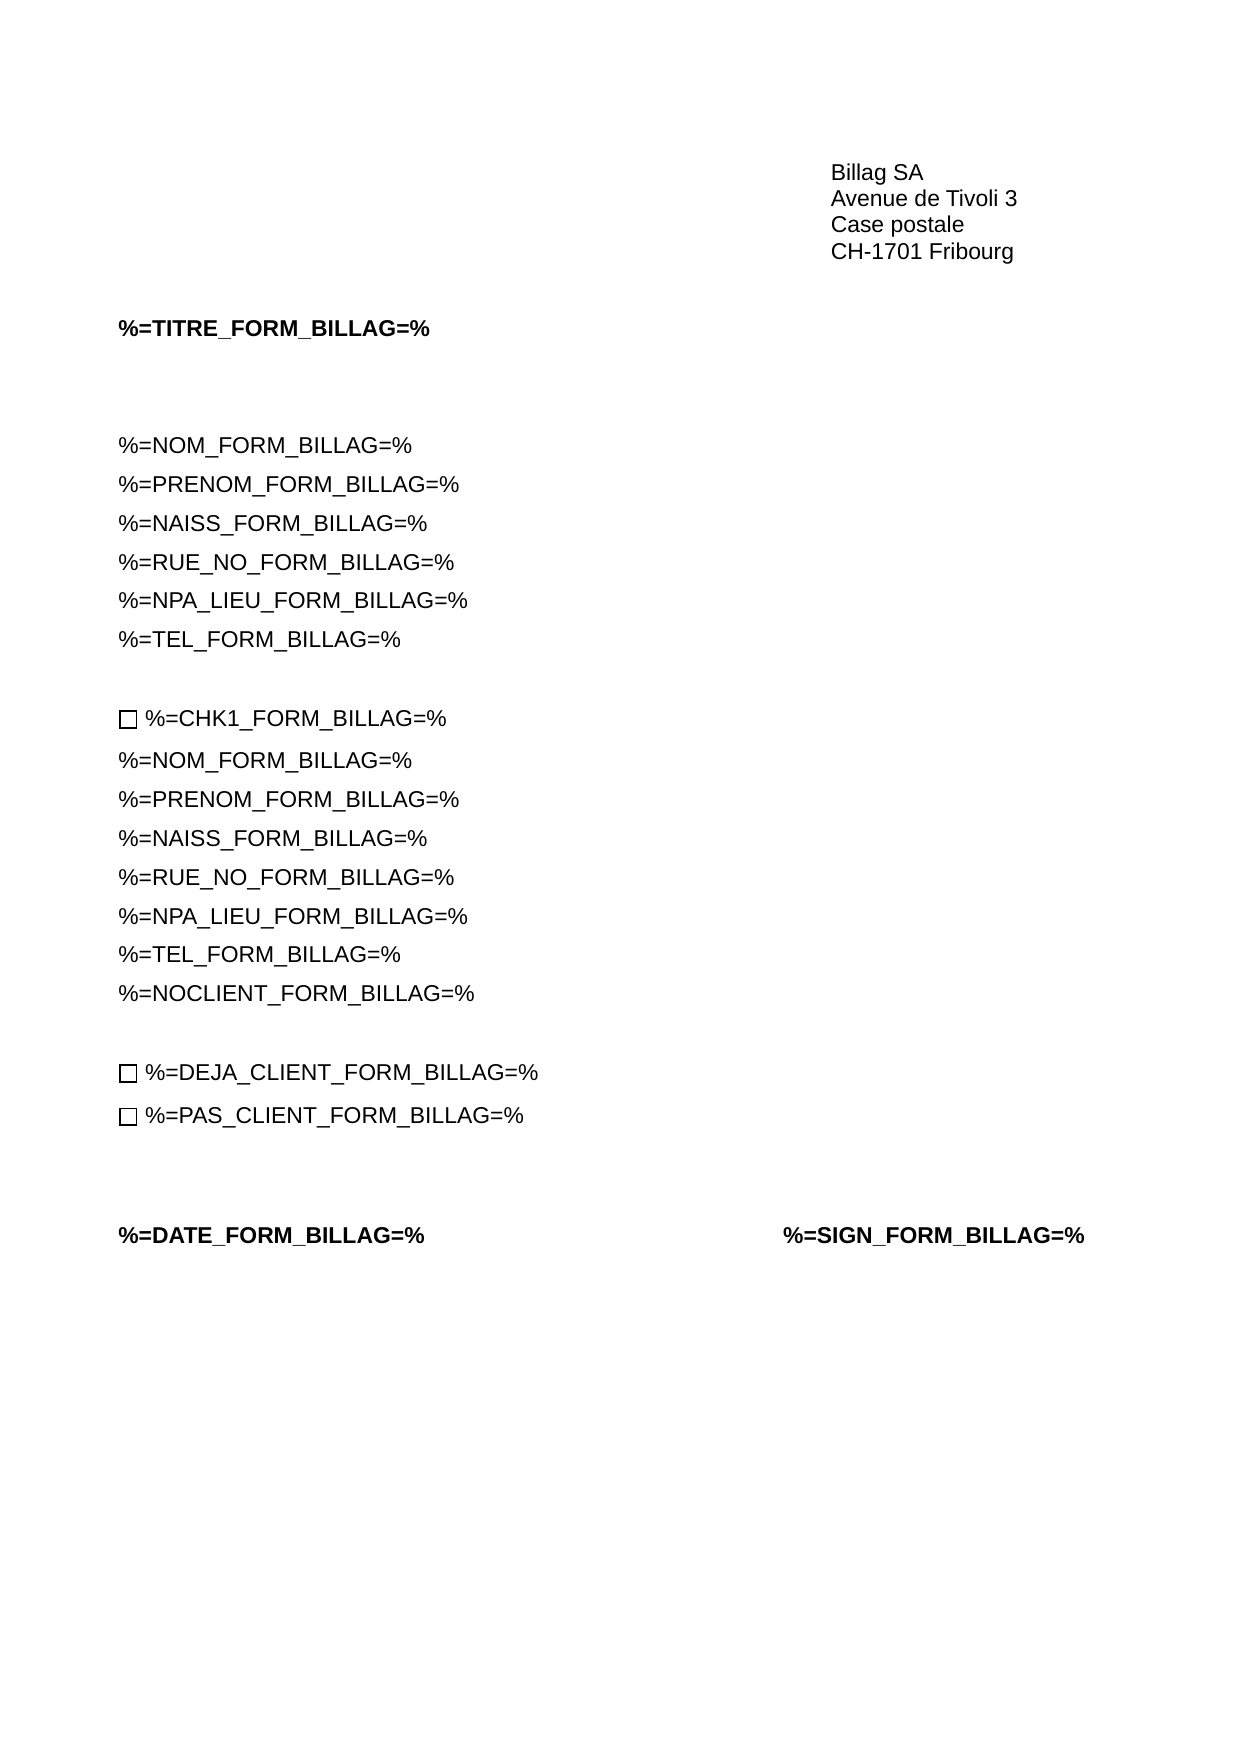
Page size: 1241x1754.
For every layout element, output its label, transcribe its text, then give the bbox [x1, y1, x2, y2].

text %=RUE_NO_FORM_BILLAG=% [118, 864, 1182, 890]
text Billag SA Avenue de Tivoli 3 Case postale CH-1701 Fribourg [118, 158, 1182, 264]
text %=PRENOM_FORM_BILLAG=% [118, 786, 1182, 812]
text %=NOCLIENT_FORM_BILLAG=% [118, 980, 1182, 1007]
text %=TEL_FORM_BILLAG=% [118, 626, 1182, 652]
text %=NPA_LIEU_FORM_BILLAG=% [118, 903, 1182, 929]
text %=RUE_NO_FORM_BILLAG=% [118, 548, 1182, 575]
text %=PRENOM_FORM_BILLAG=% [118, 471, 1182, 497]
text %=DEJA_CLIENT_FORM_BILLAG=% [145, 1058, 1182, 1089]
text %=NAISS_FORM_BILLAG=% [118, 509, 1182, 536]
text %=TEL_FORM_BILLAG=% [118, 941, 1182, 968]
text %=NOM_FORM_BILLAG=% [118, 747, 1182, 773]
text %=DATE_FORM_BILLAG=% %=SIGN_FORM_BILLAG=% [118, 1222, 1182, 1249]
text %=NPA_LIEU_FORM_BILLAG=% [118, 587, 1182, 614]
text %=NAISS_FORM_BILLAG=% [118, 825, 1182, 851]
text %=TITRE_FORM_BILLAG=% [118, 315, 1182, 342]
text %=NOM_FORM_BILLAG=% [118, 432, 1182, 458]
text %=PAS_CLIENT_FORM_BILLAG=% [145, 1101, 1182, 1132]
text %=CHK1_FORM_BILLAG=% [145, 704, 1182, 735]
